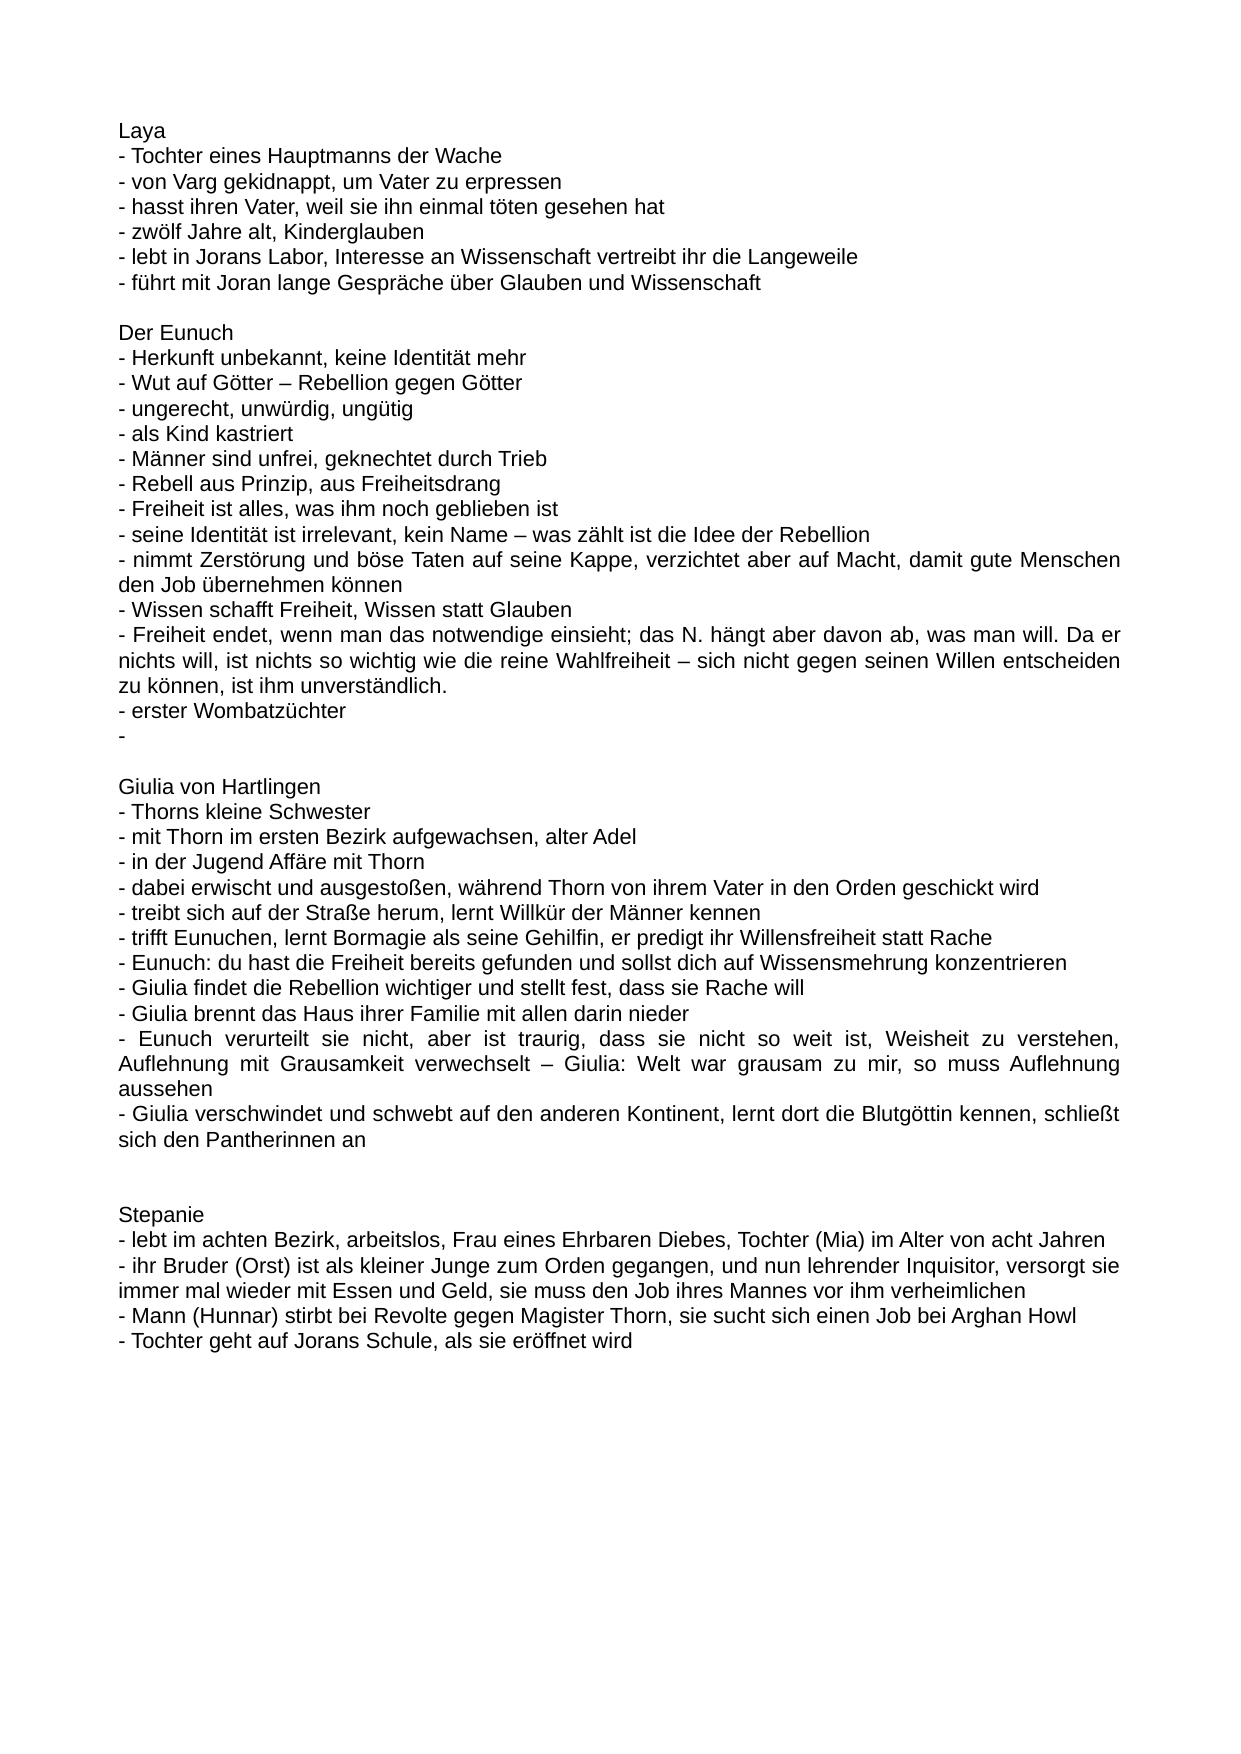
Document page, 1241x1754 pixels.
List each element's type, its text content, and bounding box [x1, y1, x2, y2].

text - hasst ihren Vater, weil sie ihn einmal töten gesehen hat [118, 194, 1122, 219]
text - Giulia brennt das Haus ihrer Familie mit allen darin nieder [118, 1000, 1122, 1026]
text - seine Identität ist irrelevant, kein Name – was zählt ist die Idee der Rebellion [118, 521, 1122, 547]
text - Thorns kleine Schwester [118, 799, 1122, 824]
text - Freiheit endet, wenn man das notwendige einsieht; das N. hängt aber davon ab, was man will. Da er nichts will, ist nichts so wichtig wie die reine Wahlfreiheit – sich nicht gegen seinen Willen entscheiden zu können, ist ihm unverständlich. [118, 622, 1122, 698]
text Giulia von Hartlingen [118, 773, 1122, 799]
text Laya [118, 118, 1122, 143]
text - [118, 723, 1122, 748]
text - mit Thorn im ersten Bezirk aufgewachsen, alter Adel [118, 824, 1122, 849]
text - Eunuch verurteilt sie nicht, aber ist traurig, dass sie nicht so weit ist, Weisheit zu verstehen, Auflehnung mit Grausamkeit verwechselt – Giulia: Welt war grausam zu mir, so muss Auflehnung aussehen [118, 1026, 1122, 1101]
text - Herkunft unbekannt, keine Identität mehr [118, 345, 1122, 370]
text - Wut auf Götter – Rebellion gegen Götter [118, 370, 1122, 395]
text - Freiheit ist alles, was ihm noch geblieben ist [118, 496, 1122, 521]
text - Männer sind unfrei, geknechtet durch Trieb [118, 446, 1122, 471]
text - Tochter eines Hauptmanns der Wache [118, 143, 1122, 168]
text - ihr Bruder (Orst) ist als kleiner Junge zum Orden gegangen, und nun lehrender Inquisitor, versorgt sie immer mal wieder mit Essen und Geld, sie muss den Job ihres Mannes vor ihm verheimlichen [118, 1252, 1122, 1303]
text - zwölf Jahre alt, Kinderglauben [118, 219, 1122, 244]
text - erster Wombatzüchter [118, 698, 1122, 723]
text - Wissen schafft Freiheit, Wissen statt Glauben [118, 597, 1122, 622]
text - Giulia findet die Rebellion wichtiger und stellt fest, dass sie Rache will [118, 975, 1122, 1000]
text - Tochter geht auf Jorans Schule, als sie eröffnet wird [118, 1328, 1122, 1353]
text - lebt in Jorans Labor, Interesse an Wissenschaft vertreibt ihr die Langeweile [118, 244, 1122, 269]
text - in der Jugend Affäre mit Thorn [118, 849, 1122, 874]
text Stepanie [118, 1202, 1122, 1227]
text - nimmt Zerstörung und böse Taten auf seine Kappe, verzichtet aber auf Macht, damit gute Menschen den Job übernehmen können [118, 547, 1122, 597]
text - Rebell aus Prinzip, aus Freiheitsdrang [118, 471, 1122, 496]
text - treibt sich auf der Straße herum, lernt Willkür der Männer kennen [118, 899, 1122, 925]
text - Mann (Hunnar) stirbt bei Revolte gegen Magister Thorn, sie sucht sich einen Job bei Arghan Howl [118, 1303, 1122, 1328]
text - ungerecht, unwürdig, ungütig [118, 395, 1122, 421]
text - trifft Eunuchen, lernt Bormagie als seine Gehilfin, er predigt ihr Willensfreiheit statt Rache [118, 925, 1122, 950]
text - als Kind kastriert [118, 421, 1122, 446]
text - Eunuch: du hast die Freiheit bereits gefunden und sollst dich auf Wissensmehrung konzentrieren [118, 950, 1122, 975]
text Der Eunuch [118, 320, 1122, 345]
text - Giulia verschwindet und schwebt auf den anderen Kontinent, lernt dort die Blutgöttin kennen, schließt sich den Pantherinnen an [118, 1101, 1122, 1152]
text - von Varg gekidnappt, um Vater zu erpressen [118, 168, 1122, 194]
text - dabei erwischt und ausgestoßen, während Thorn von ihrem Vater in den Orden geschickt wird [118, 874, 1122, 899]
text - führt mit Joran lange Gespräche über Glauben und Wissenschaft [118, 269, 1122, 294]
text - lebt im achten Bezirk, arbeitslos, Frau eines Ehrbaren Diebes, Tochter (Mia) im Alter von acht Jahren [118, 1227, 1122, 1252]
